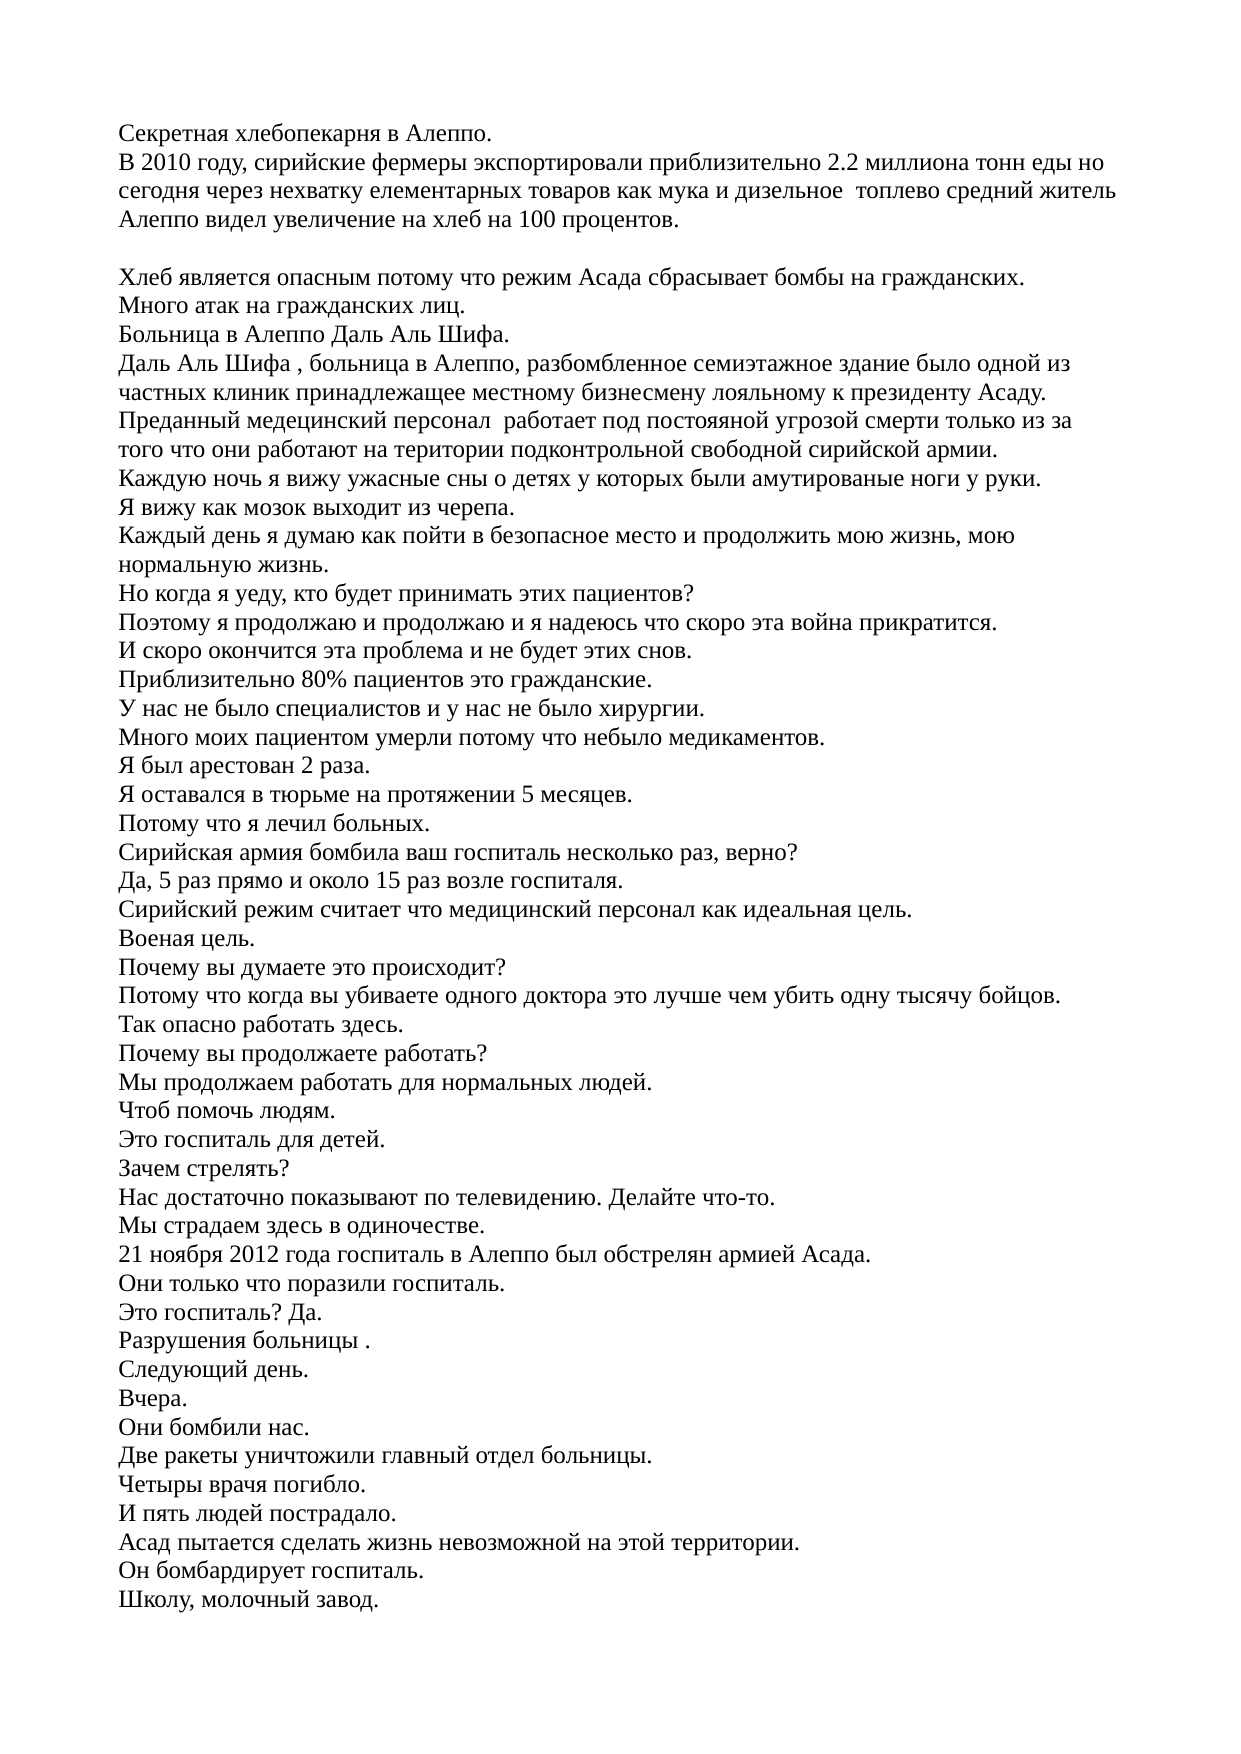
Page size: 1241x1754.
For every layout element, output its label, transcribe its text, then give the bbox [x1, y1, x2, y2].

text И пять людей пострадало. [118, 1498, 1122, 1527]
text Разрушения больницы . [118, 1326, 1122, 1354]
text Четыры врачя погибло. [118, 1469, 1122, 1498]
text Поэтому я продолжаю и продолжаю и я надеюсь что скоро эта война прикратится. [118, 607, 1122, 636]
text Больница в Алеппо Даль Аль Шифа. [118, 319, 1122, 348]
text Я вижу как мозок выходит из черепа. [118, 492, 1122, 521]
text Они только что поразили госпиталь. [118, 1268, 1122, 1297]
text Много атак на гражданских лиц. [118, 291, 1122, 319]
text Почему вы думаете это происходит? [118, 952, 1122, 981]
text Потому что когда вы убиваете одного доктора это лучше чем убить одну тысячу бойцов. [118, 981, 1122, 1009]
text Сирийская армия бомбила ваш госпиталь несколько раз, верно? [118, 837, 1122, 866]
text И скоро окончится эта проблема и не будет этих снов. [118, 636, 1122, 664]
text Мы страдаем здесь в одиночестве. [118, 1211, 1122, 1239]
text Я был арестован 2 раза. [118, 751, 1122, 779]
text Каждую ночь я вижу ужасные сны о детях у которых были амутированые ноги у руки. [118, 463, 1122, 492]
text Секретная хлебопекарня в Алеппо. [118, 118, 1122, 147]
text Это госпиталь? Да. [118, 1297, 1122, 1326]
text Даль Аль Шифа , больница в Алеппо, разбомбленное семиэтажное здание было одной из частных клиник принадлежащее местному бизнесмену лояльному к президенту Асаду. Преданный медецинский персонал работает под постояяной угрозой смерти только из за того что они работают на територии подконтрольной свободной сирийской армии. [118, 348, 1122, 463]
text Зачем стрелять? [118, 1153, 1122, 1182]
text Каждый день я думаю как пойти в безопасное место и продолжить мою жизнь, мою нормальную жизнь. [118, 521, 1122, 578]
text 21 ноября 2012 года госпиталь в Алеппо был обстрелян армией Асада. [118, 1239, 1122, 1268]
text Нас достаточно показывают по телевидению. Делайте что-то. [118, 1182, 1122, 1211]
text Но когда я уеду, кто будет принимать этих пациентов? [118, 578, 1122, 607]
text Мы продолжаем работать для нормальных людей. [118, 1067, 1122, 1096]
text Это госпиталь для детей. [118, 1124, 1122, 1153]
text Почему вы продолжаете работать? [118, 1038, 1122, 1067]
text Школу, молочный завод. [118, 1584, 1122, 1613]
text Сирийский режим считает что медицинский персонал как идеальная цель. [118, 894, 1122, 923]
text Следующий день. [118, 1354, 1122, 1383]
text Да, 5 раз прямо и около 15 раз возле госпиталя. [118, 866, 1122, 894]
text Вчера. [118, 1383, 1122, 1412]
text В 2010 году, сирийские фермеры экспортировали приблизительно 2.2 миллиона тонн еды но сегодня через нехватку елементарных товаров как мука и дизельное топлево средний житель Алеппо видел увеличение на хлеб на 100 процентов. [118, 147, 1122, 233]
text Приблизительно 80% пациентов это гражданские. [118, 664, 1122, 693]
text Потому что я лечил больных. [118, 808, 1122, 837]
text Так опасно работать здесь. [118, 1009, 1122, 1038]
text Я оставался в тюрьме на протяжении 5 месяцев. [118, 779, 1122, 808]
text Хлеб является опасным потому что режим Асада сбрасывает бомбы на гражданских. [118, 262, 1122, 291]
text Две ракеты уничтожили главный отдел больницы. [118, 1441, 1122, 1469]
text Чтоб помочь людям. [118, 1096, 1122, 1124]
text Асад пытается сделать жизнь невозможной на этой территории. [118, 1527, 1122, 1556]
text Они бомбили нас. [118, 1412, 1122, 1441]
text Он бомбардирует госпиталь. [118, 1556, 1122, 1584]
text Много моих пациентом умерли потому что небыло медикаментов. [118, 722, 1122, 751]
text У нас не было специалистов и у нас не было хирургии. [118, 693, 1122, 722]
text Военая цель. [118, 923, 1122, 952]
